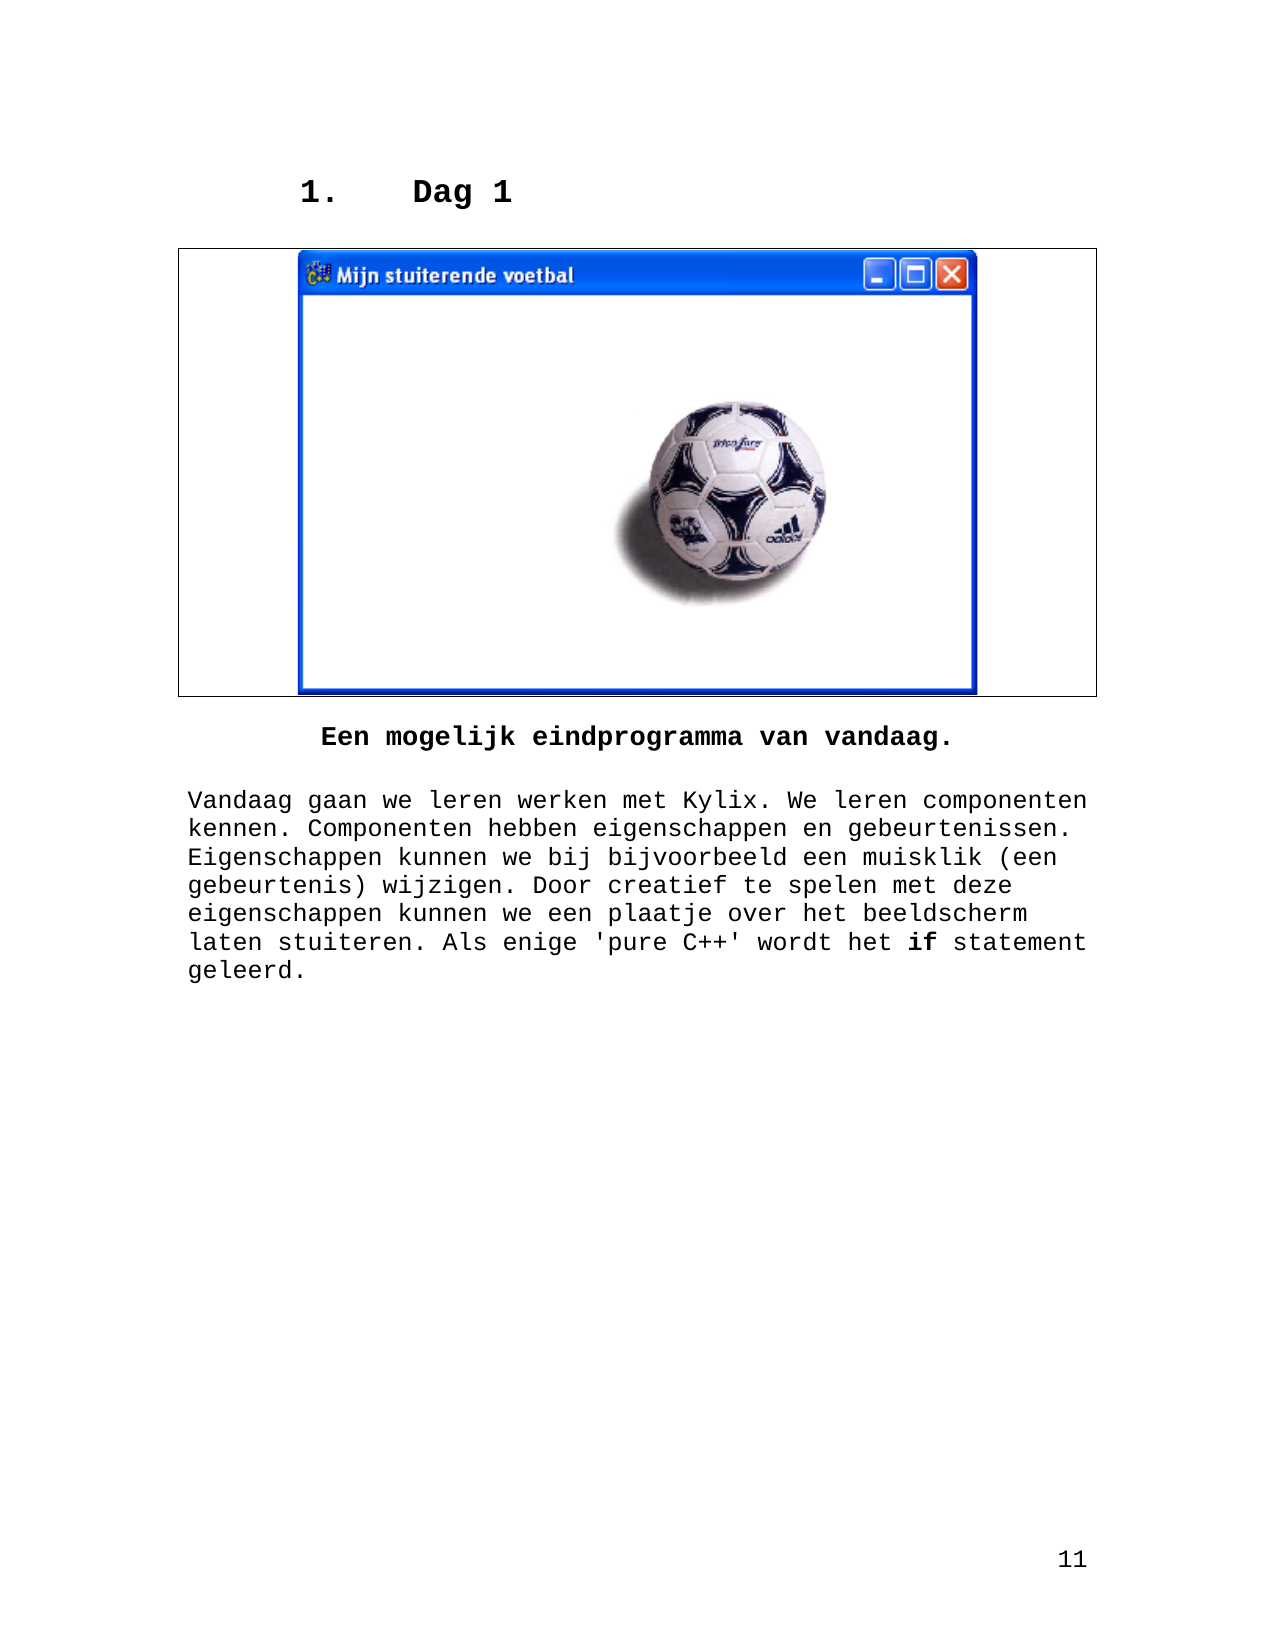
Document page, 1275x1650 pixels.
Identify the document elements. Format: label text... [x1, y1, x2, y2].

picture [297, 250, 978, 695]
text Vandaag gaan we leren werken met Kylix. We leren componenten kennen. Componenten hebben eigenschappen en gebeurtenissen. Eigenschappen kunnen we bij bijvoorbeeld een muisklik (een gebeurtenis) wijzigen. Door creatief te spelen met deze eigenschappen kunnen we een plaatje over het beeldscherm laten stuiteren. Als enige 'pure C++' wordt het if statement geleerd. [187, 788, 1087, 986]
subtitle Dag 1 [300, 175, 1087, 213]
subtitle Een mogelijk eindprogramma van vandaag. [187, 722, 1087, 753]
